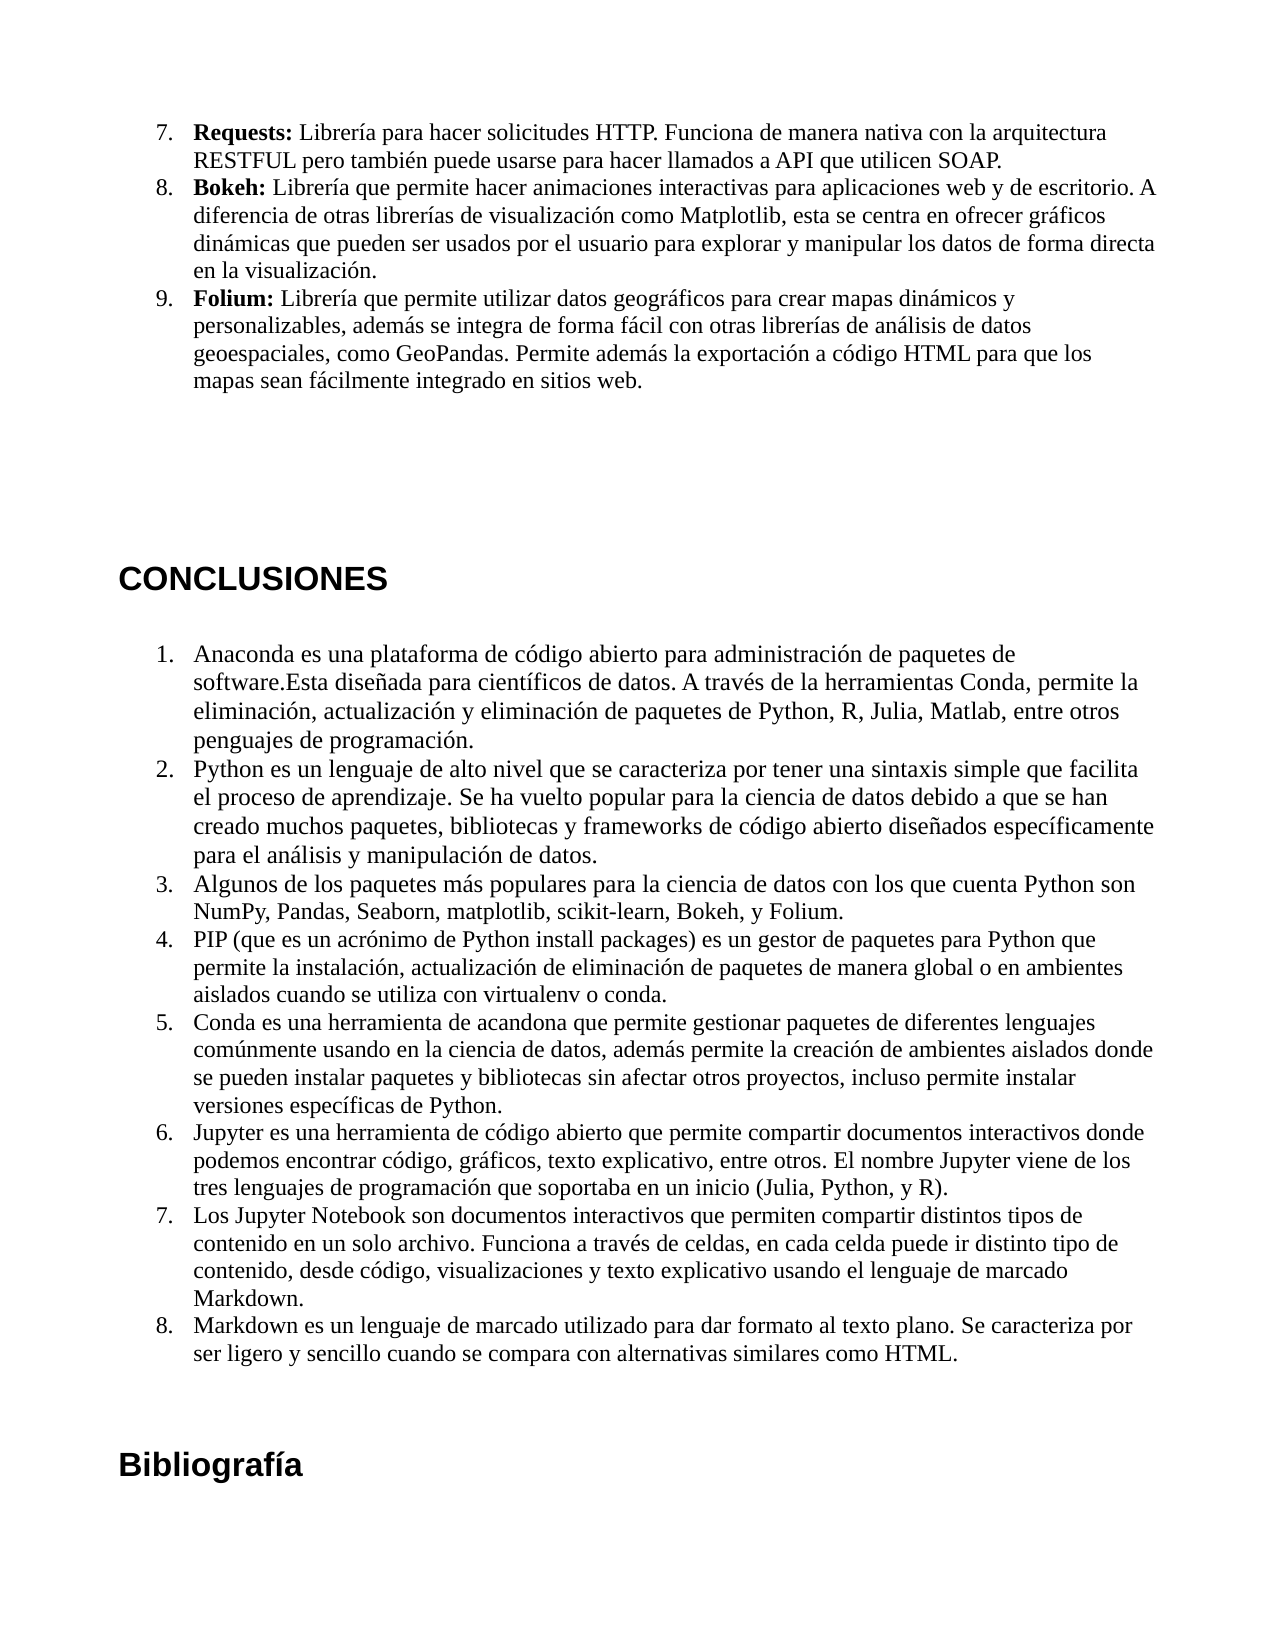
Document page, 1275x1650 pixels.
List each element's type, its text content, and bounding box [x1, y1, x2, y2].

list PIP (que es un acrónimo de Python install packages) es un gestor de paquetes para Python que permite la instalación, actualización de eliminación de paquetes de manera global o en ambientes aislados cuando se utiliza con virtualenv o conda. [156, 925, 1157, 1008]
list Algunos de los paquetes más populares para la ciencia de datos con los que cuenta Python son NumPy, Pandas, Seaborn, matplotlib, scikit-learn, Bokeh, y Folium. [156, 869, 1157, 925]
list Anaconda es una plataforma de código abierto para administración de paquetes de software.Esta diseñada para científicos de datos. A través de la herramientas Conda, permite la eliminación, actualización y eliminación de paquetes de Python, R, Julia, Matlab, entre otros penguajes de programación. [156, 639, 1157, 754]
list Python es un lenguaje de alto nivel que se caracteriza por tener una sintaxis simple que facilita el proceso de aprendizaje. Se ha vuelto popular para la ciencia de datos debido a que se han creado muchos paquetes, bibliotecas y frameworks de código abierto diseñados específicamente para el análisis y manipulación de datos. [156, 754, 1157, 869]
list Los Jupyter Notebook son documentos interactivos que permiten compartir distintos tipos de contenido en un solo archivo. Funciona a través de celdas, en cada celda puede ir distinto tipo de contenido, desde código, visualizaciones y texto explicativo usando el lenguaje de marcado Markdown. [156, 1201, 1157, 1311]
subtitle CONCLUSIONES [118, 559, 1157, 597]
list Conda es una herramienta de acandona que permite gestionar paquetes de diferentes lenguajes comúnmente usando en la ciencia de datos, además permite la creación de ambientes aislados donde se pueden instalar paquetes y bibliotecas sin afectar otros proyectos, incluso permite instalar versiones específicas de Python. [156, 1008, 1157, 1118]
list Jupyter es una herramienta de código abierto que permite compartir documentos interactivos donde podemos encontrar código, gráficos, texto explicativo, entre otros. El nombre Jupyter viene de los tres lenguajes de programación que soportaba en un inicio (Julia, Python, y R). [156, 1118, 1157, 1201]
list Markdown es un lenguaje de marcado utilizado para dar formato al texto plano. Se caracteriza por ser ligero y sencillo cuando se compara con alternativas similares como HTML. [156, 1311, 1157, 1367]
subtitle Bibliografía [118, 1445, 1157, 1484]
list Requests: Librería para hacer solicitudes HTTP. Funciona de manera nativa con la arquitectura RESTFUL pero también puede usarse para hacer llamados a API que utilicen SOAP. [156, 118, 1157, 173]
list Bokeh: Librería que permite hacer animaciones interactivas para aplicaciones web y de escritorio. A diferencia de otras librerías de visualización como Matplotlib, esta se centra en ofrecer gráficos dinámicas que pueden ser usados por el usuario para explorar y manipular los datos de forma directa en la visualización. [156, 173, 1157, 284]
list Folium: Librería que permite utilizar datos geográficos para crear mapas dinámicos y personalizables, además se integra de forma fácil con otras librerías de análisis de datos geoespaciales, como GeoPandas. Permite además la exportación a código HTML para que los mapas sean fácilmente integrado en sitios web. [156, 284, 1157, 394]
